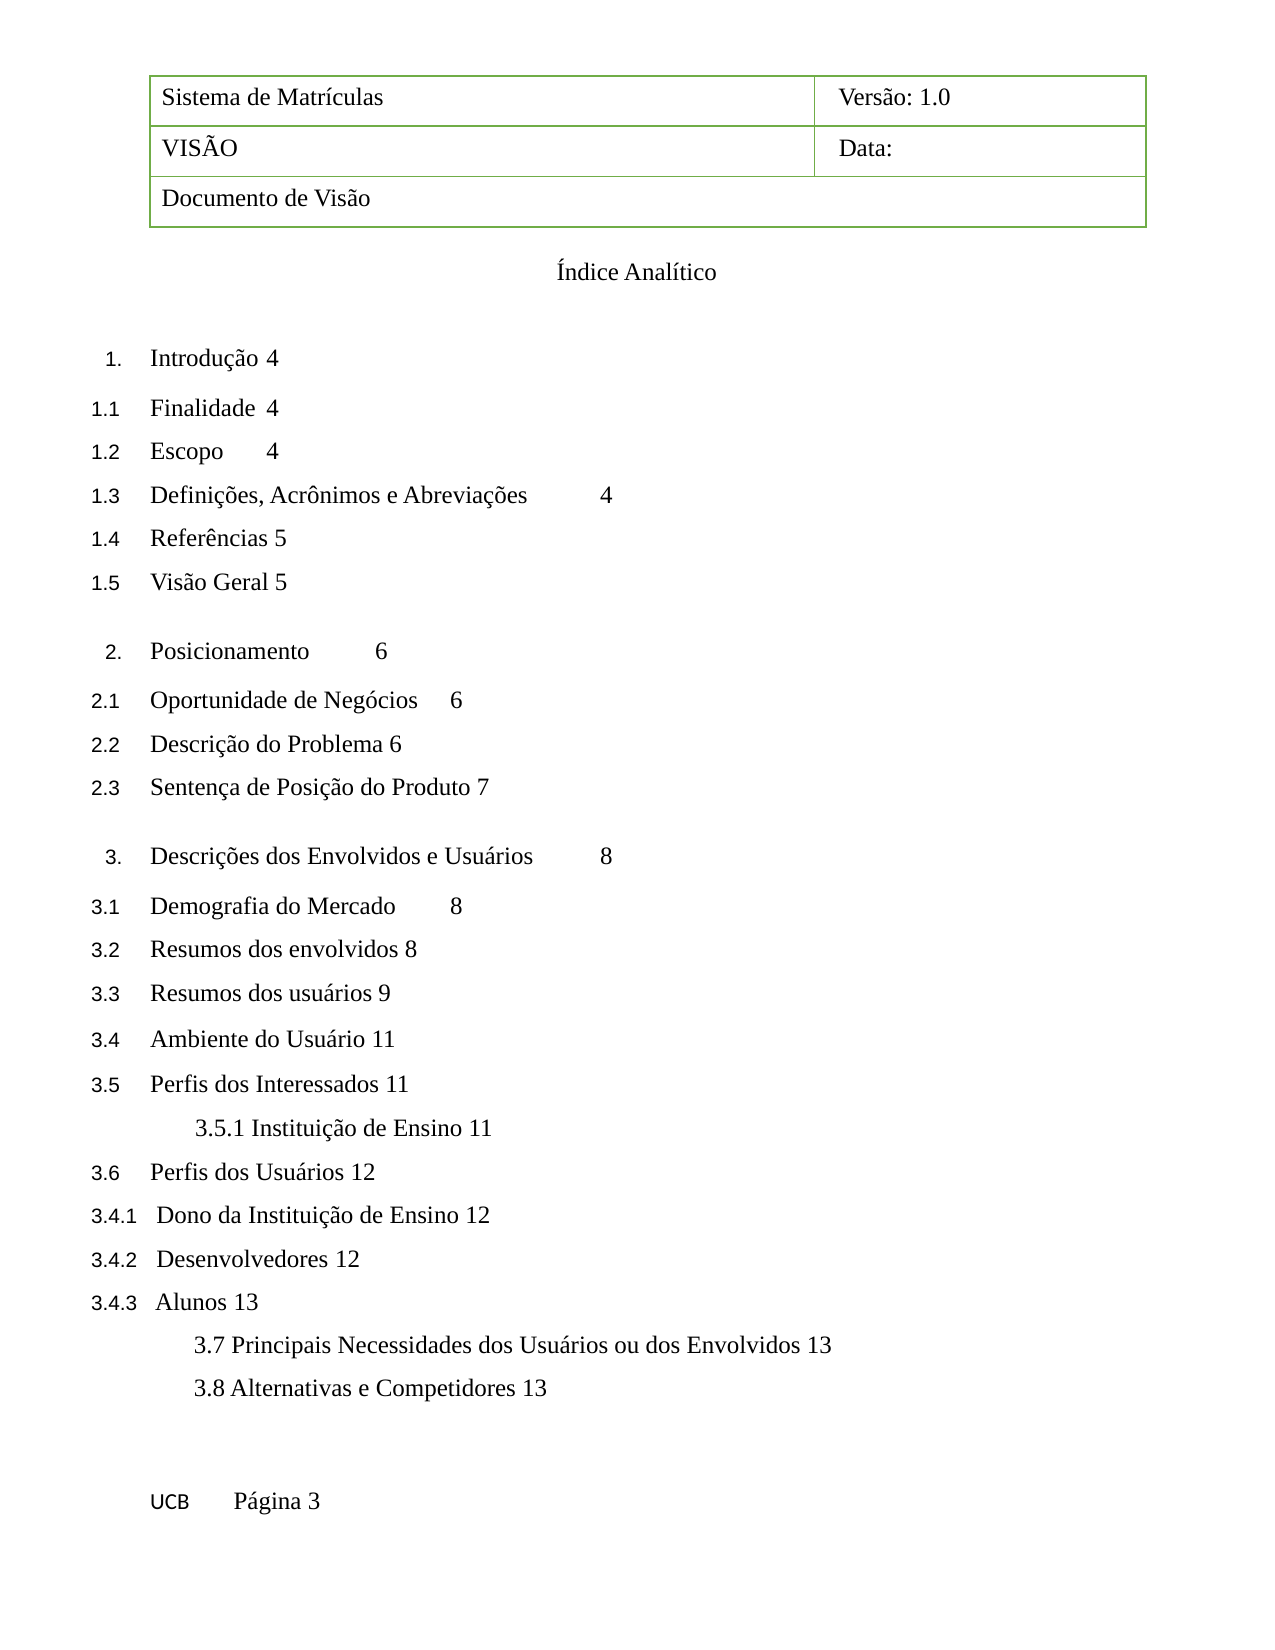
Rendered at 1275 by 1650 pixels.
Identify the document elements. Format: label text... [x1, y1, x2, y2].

list Oportunidade de Negócios 6 [91, 685, 1134, 714]
list Perfis dos Usuários 12 [91, 1157, 1134, 1185]
list Demografia do Mercado 8 [91, 891, 1134, 919]
list Sentença de Posição do Produto 7 [91, 772, 1134, 801]
list Posicionamento 6 [105, 636, 1134, 664]
list Resumos dos envolvidos 8 [91, 934, 1134, 963]
text Índice Analítico [181, 257, 1098, 285]
list Visão Geral 5 [91, 567, 1134, 596]
list Definições, Acrônimos e Abreviações 4 [91, 480, 1134, 508]
list Finalidade 4 [91, 393, 1134, 421]
list Alunos 13 [91, 1287, 1134, 1316]
list Ambiente do Usuário 11 [91, 1024, 1134, 1052]
list Descrição do Problema 6 [91, 729, 1134, 757]
list Dono da Instituição de Ensino 12 [91, 1200, 1134, 1229]
list Desenvolvedores 12 [91, 1244, 1134, 1272]
list Escopo 4 [91, 436, 1134, 465]
text 3.8 Alternativas e Competidores 13 [150, 1373, 1134, 1402]
text 3.5.1 Instituição de Ensino 11 [195, 1113, 1134, 1142]
list Perfis dos Interessados 11 [91, 1069, 1134, 1098]
list Resumos dos usuários 9 [91, 978, 1134, 1007]
list Introdução 4 [105, 343, 1134, 372]
list Descrições dos Envolvidos e Usuários 8 [105, 841, 1134, 870]
list Referências 5 [91, 523, 1134, 552]
text 3.7 Principais Necessidades dos Usuários ou dos Envolvidos 13 [150, 1330, 1134, 1359]
